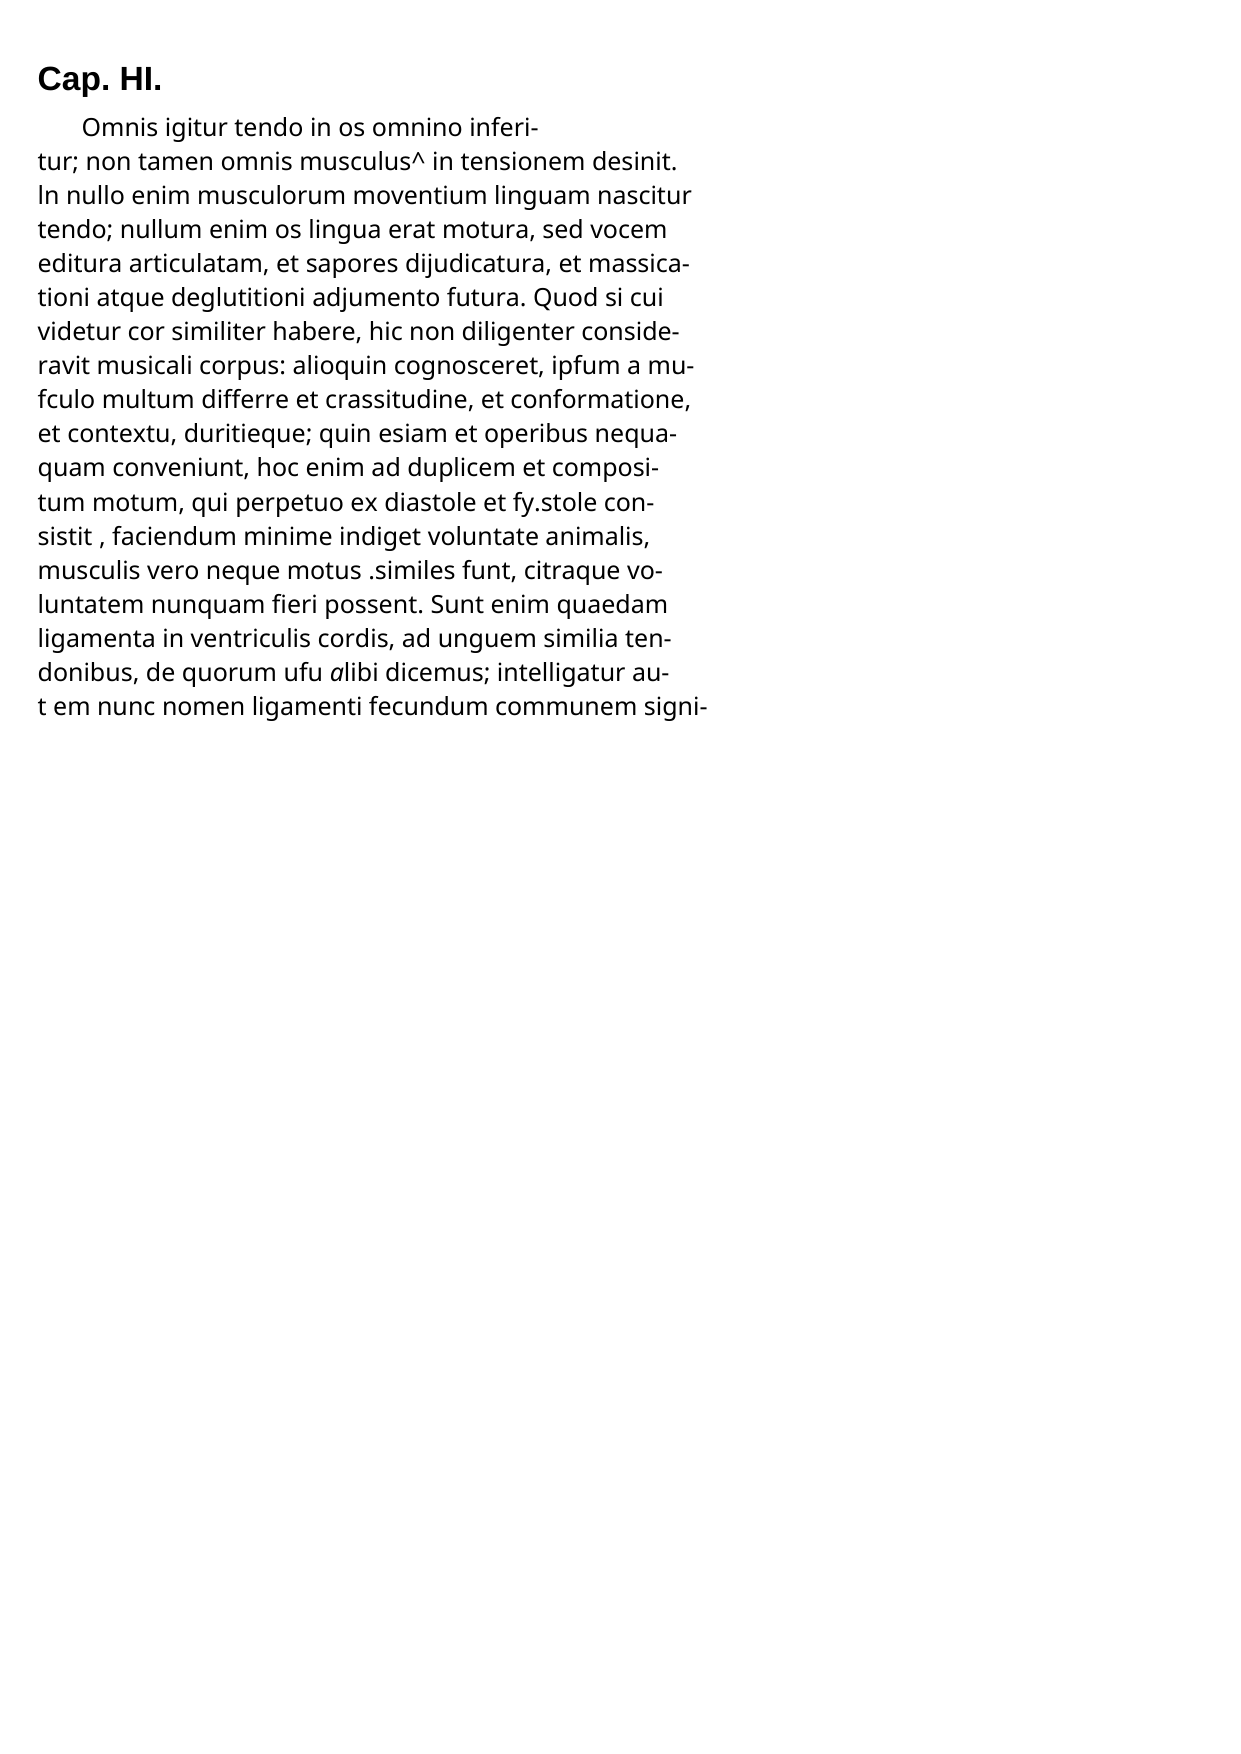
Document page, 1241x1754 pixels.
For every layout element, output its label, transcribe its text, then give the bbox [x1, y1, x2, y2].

text Omnis igitur tendo in os omnino inferi- tur; non tamen omnis musculus^ in tensionem desinit. ln nullo enim musculorum moventium linguam nascitur tendo; nullum enim os lingua erat motura, sed vocem editura articulatam, et sapores dijudicatura, et massica- tioni atque deglutitioni adjumento futura. Quod si cui videtur cor similiter habere, hic non diligenter conside- ravit musicali corpus: alioquin cognosceret, ipfum a mu- fculo multum differre et crassitudine, et conformatione, et contextu, duritieque; quin esiam et operibus nequa- quam conveniunt, hoc enim ad duplicem et composi- tum motum, qui perpetuo ex diastole et fy.stole con- sistit , faciendum minime indiget voluntate animalis, musculis vero neque motus .similes funt, citraque vo- luntatem nunquam fieri possent. Sunt enim quaedam ligamenta in ventriculis cordis, ad unguem similia ten- donibus, de quorum ufu alibi dicemus; intelligatur au- t em nunc nomen ligamenti fecundum communem signi- [37, 109, 1203, 723]
subtitle Cap. HI. [37, 58, 1203, 97]
